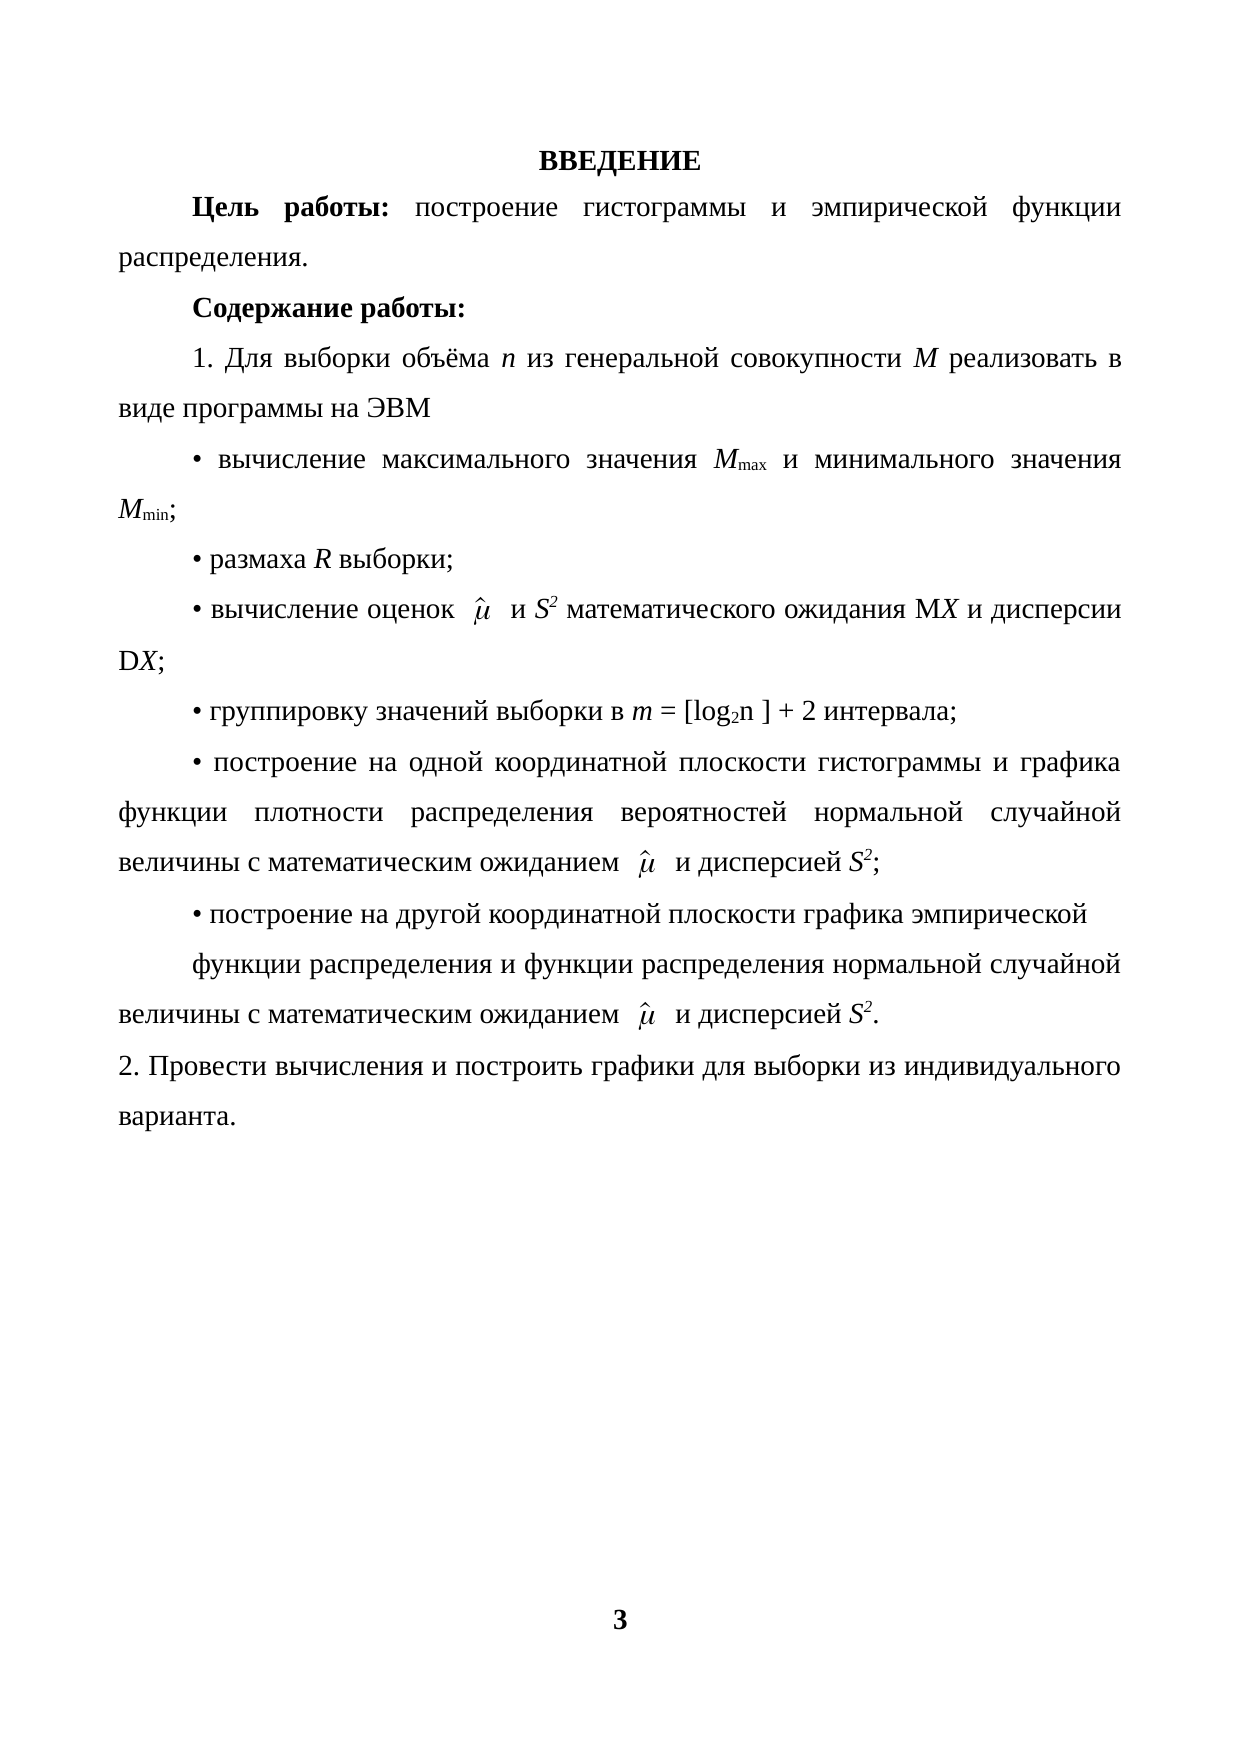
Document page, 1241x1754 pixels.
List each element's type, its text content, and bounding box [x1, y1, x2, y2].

text 2. Провести вычисления и построить графики для выборки из индивидуального варианта. [118, 1048, 1122, 1132]
text 1. Для выборки объёма n из генеральной совокупности M реализовать в виде программы на ЭВМ [118, 340, 1122, 424]
text Содержание работы: [118, 290, 1122, 323]
text Цель работы: построение гистограммы и эмпирической функции распределения. [118, 189, 1122, 273]
text • вычисление оценоки S2 математического ожидания MX и дисперсии DX; [118, 592, 1122, 677]
text • размаха R выборки; [118, 541, 1122, 575]
text • вычисление максимального значения Mmax и минимального значения Mmin; [118, 441, 1122, 524]
text • построение на одной координатной плоскости гистограммы и графика функции плотности распределения вероятностей нормальной случайной величины с математическим ожиданиеми дисперсией S2; [118, 744, 1122, 879]
text • группировку значений выборки в m = [log2n ] + 2 интервала; [118, 693, 1122, 727]
subtitle ВВЕДЕНИЕ [118, 143, 1122, 177]
text • построение на другой координатной плоскости графика эмпирической [118, 896, 1122, 929]
text функции распределения и функции распределения нормальной случайной величины с математическим ожиданиеми дисперсией S2. [118, 946, 1122, 1031]
